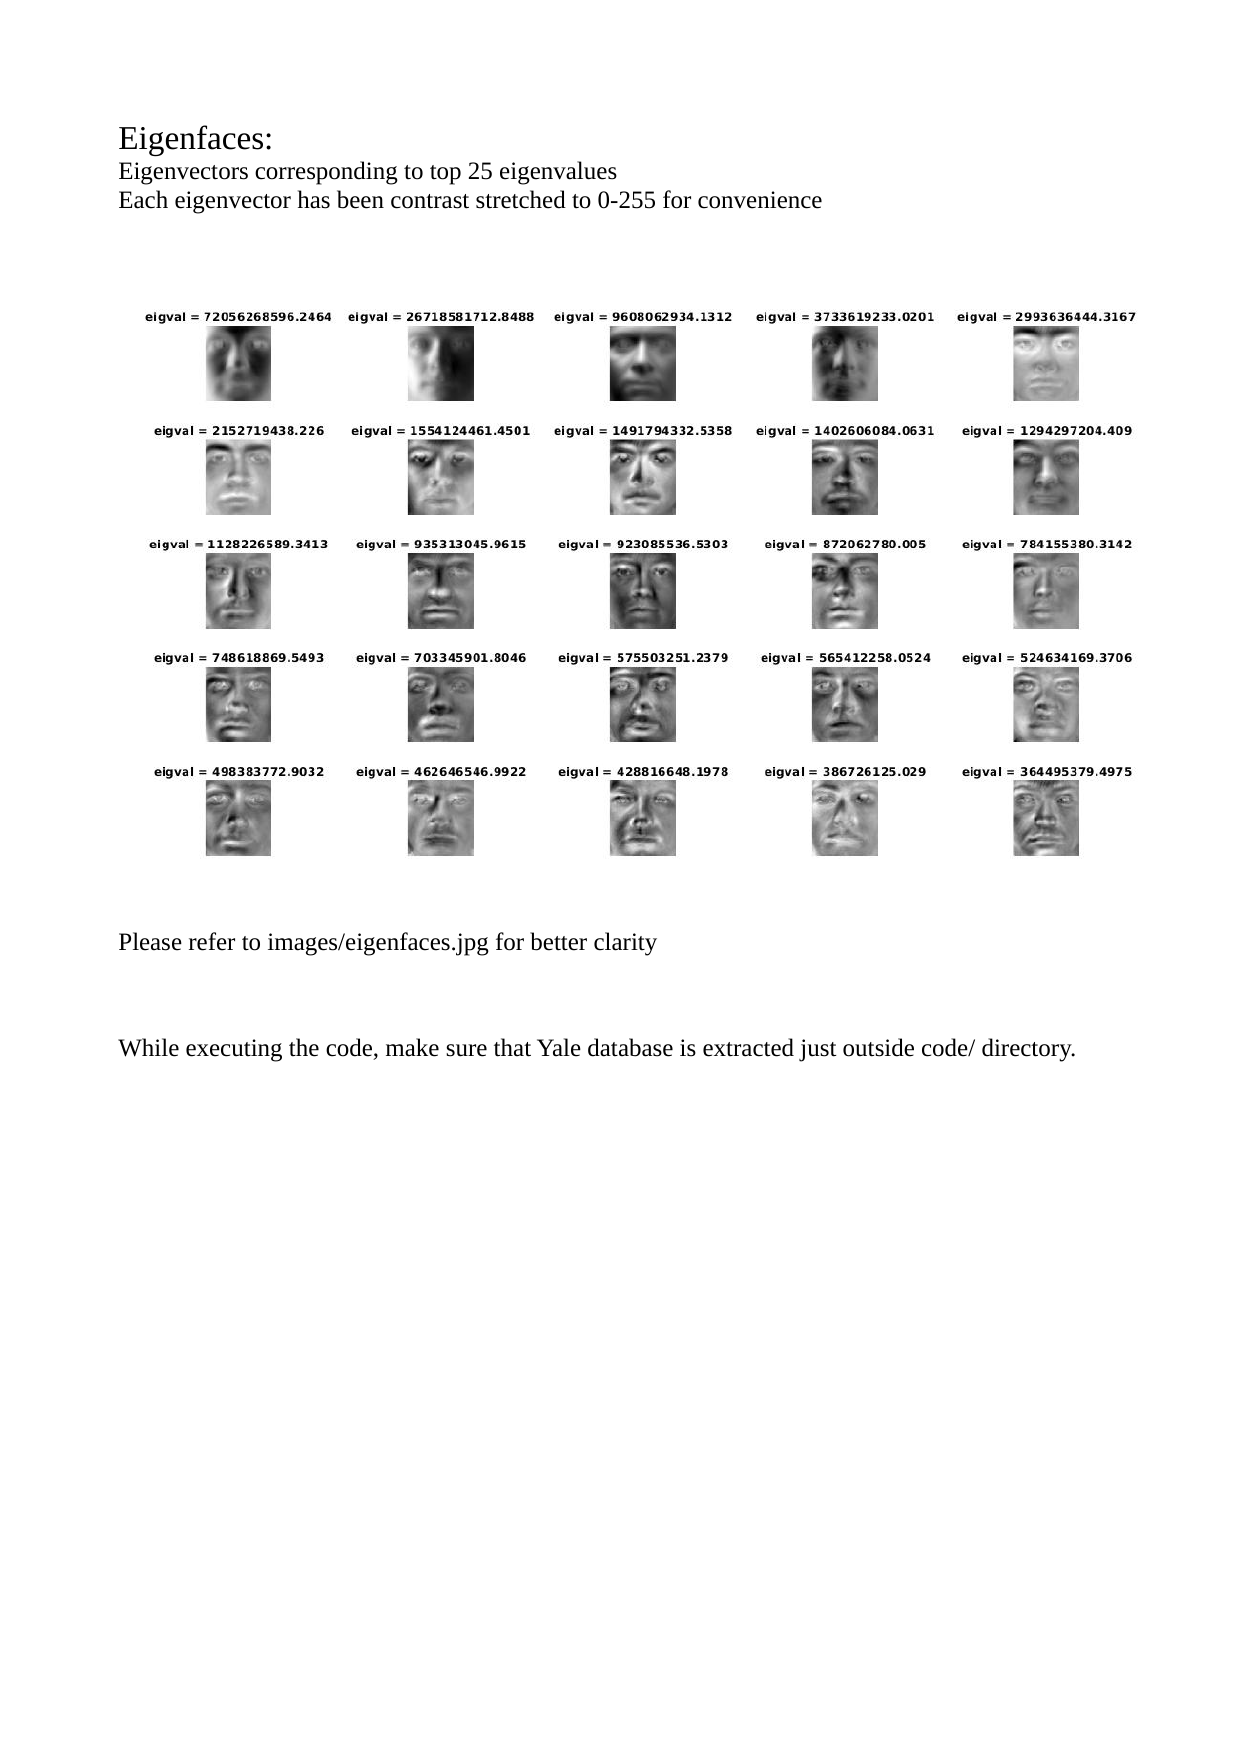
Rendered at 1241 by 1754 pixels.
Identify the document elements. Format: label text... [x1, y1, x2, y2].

text While executing the code, make sure that Yale database is extracted just outside code/ directory. [118, 1033, 1122, 1061]
text Eigenfaces: [118, 118, 1122, 156]
text [118, 252, 1122, 270]
picture [0, 270, 1241, 928]
text Each eigenvector has been contrast stretched to 0-255 for convenience [118, 185, 1122, 214]
text Eigenvectors corresponding to top 25 eigenvalues [118, 156, 1122, 185]
text Please refer to images/eigenfaces.jpg for better clarity [118, 928, 1122, 956]
